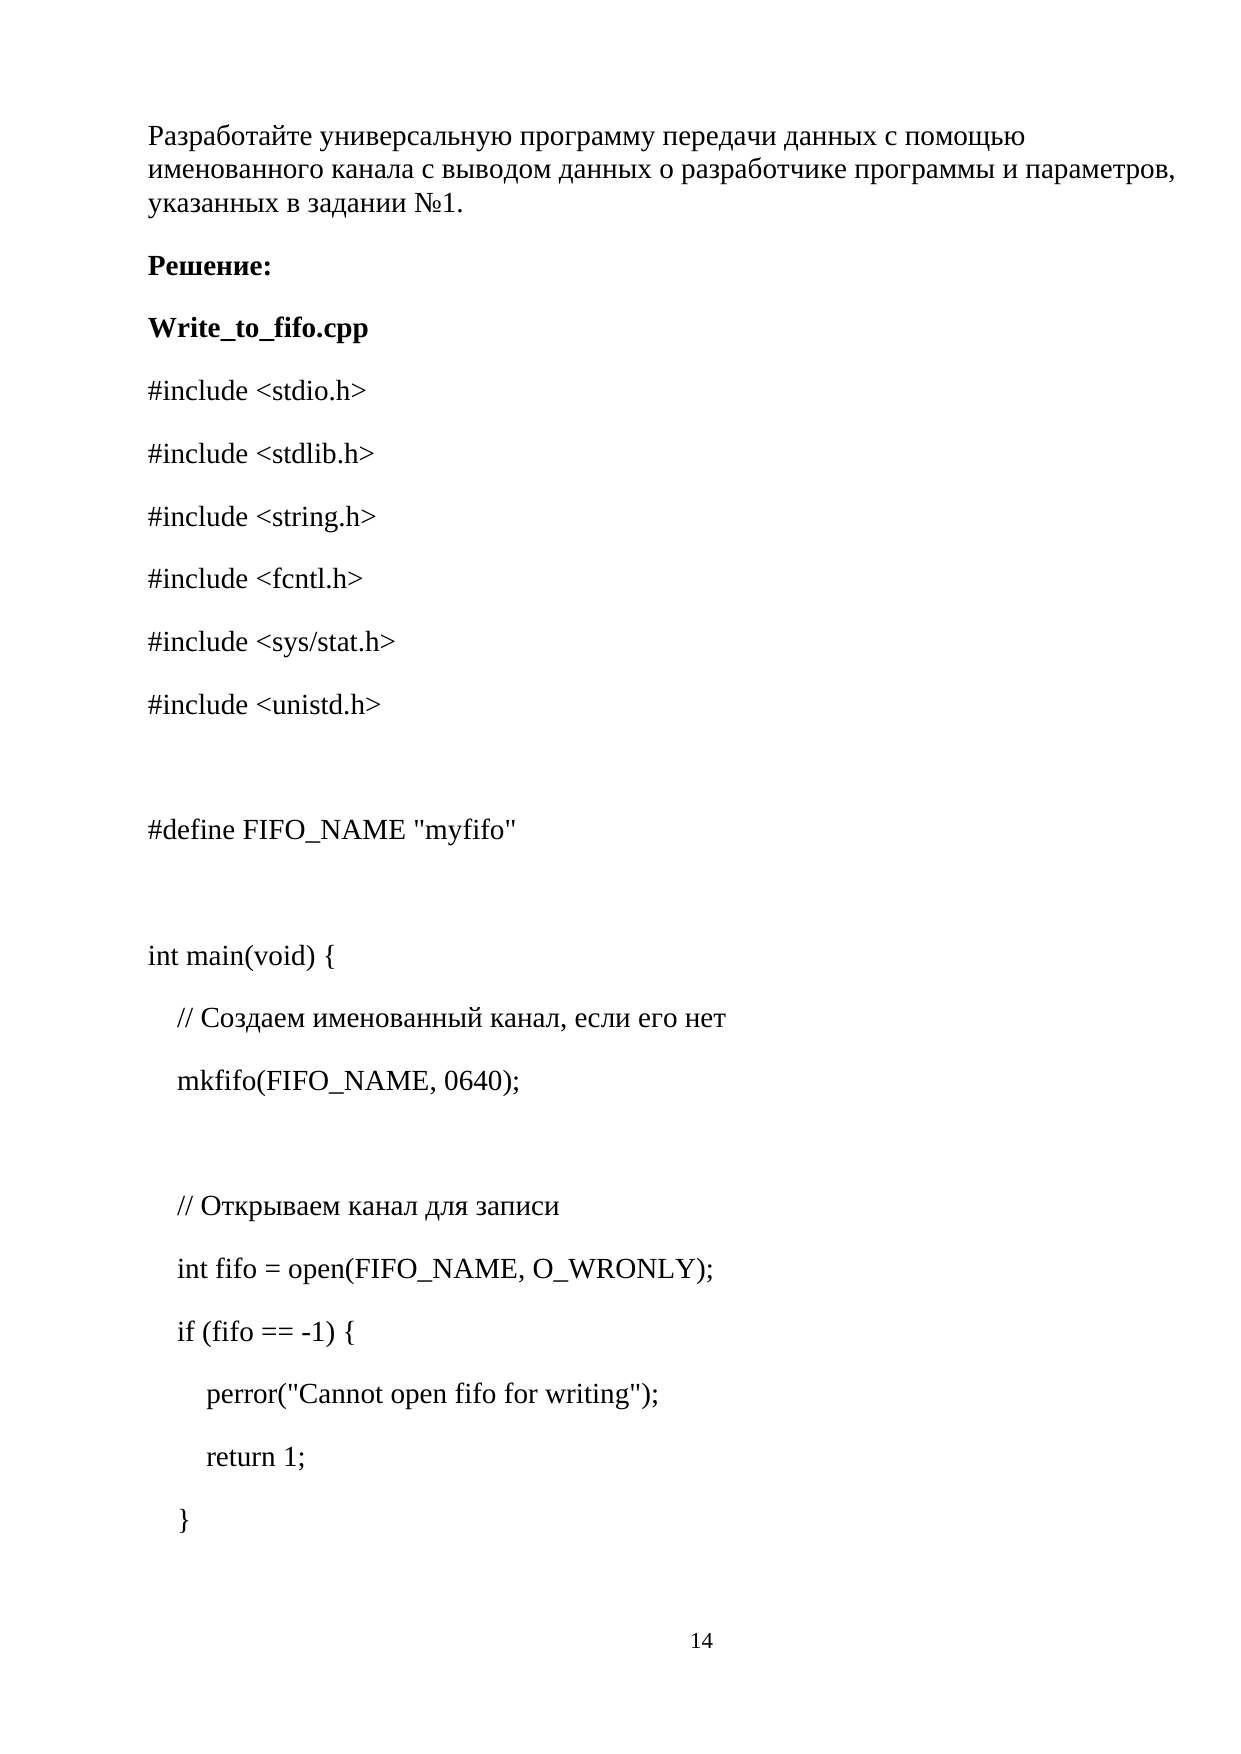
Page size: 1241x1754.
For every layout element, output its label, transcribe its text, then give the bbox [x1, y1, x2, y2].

text if (fifo == -1) { [148, 1314, 1181, 1347]
text perror("Cannot open fifo for writing"); [148, 1377, 1181, 1410]
text #include <string.h> [148, 499, 1181, 532]
text int main(void) { [148, 938, 1181, 971]
text return 1; [148, 1439, 1181, 1473]
text #include <sys/stat.h> [148, 624, 1181, 658]
text #include <stdlib.h> [148, 436, 1181, 469]
text // Открываем канал для записи [148, 1188, 1181, 1222]
text #define FIFO_NAME "myfifo" [148, 812, 1181, 846]
text } [148, 1502, 1181, 1536]
text #include <stdio.h> [148, 373, 1181, 407]
text #include <fcntl.h> [148, 561, 1181, 595]
text int fifo = open(FIFO_NAME, O_WRONLY); [148, 1251, 1181, 1285]
text Решение: [148, 248, 1181, 281]
text mkfifo(FIFO_NAME, 0640); [148, 1063, 1181, 1097]
text Разработайте универсальную программу передачи данных с помощью именованного канала с выводом данных о разработчике программы и параметров, указанных в задании №1. [148, 118, 1181, 219]
text #include <unistd.h> [148, 687, 1181, 720]
text Write_to_fifo.cpp [148, 311, 1181, 344]
text // Создаем именованный канал, если его нет [148, 1000, 1181, 1034]
